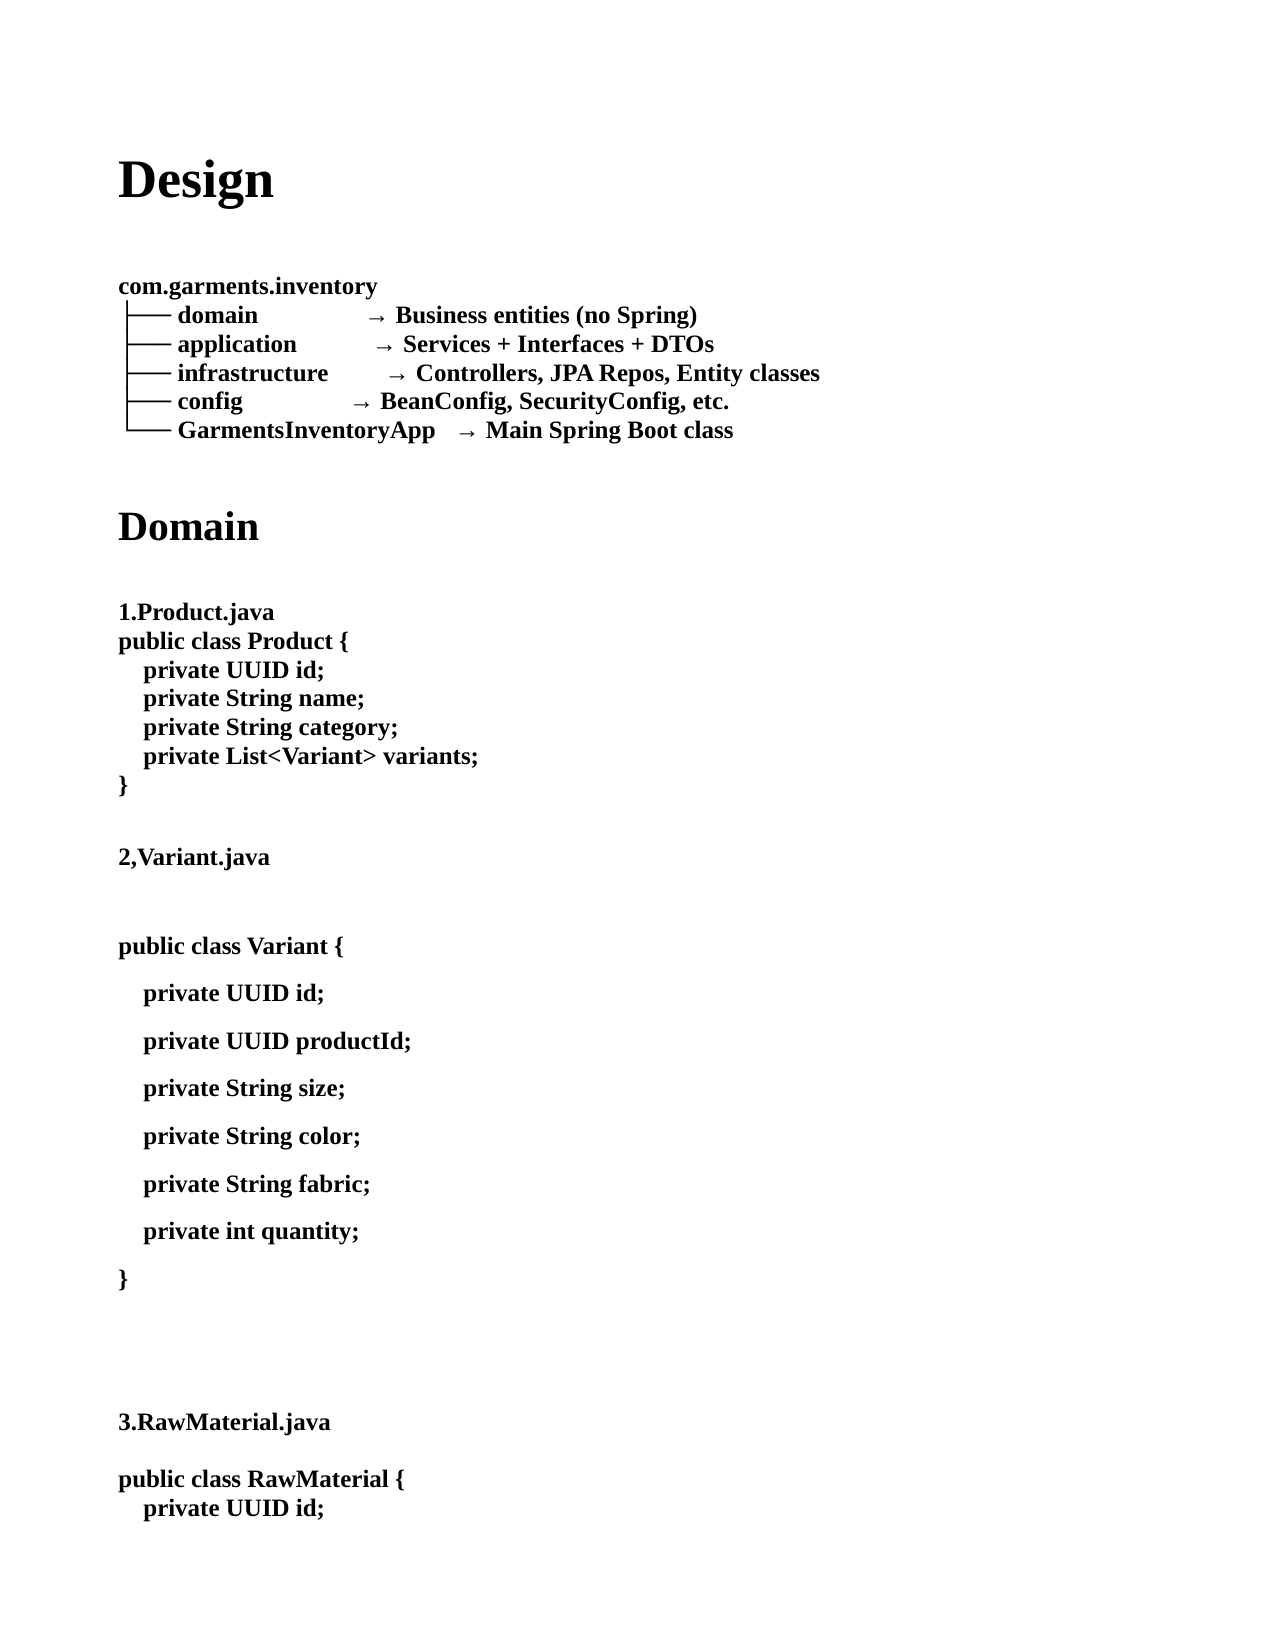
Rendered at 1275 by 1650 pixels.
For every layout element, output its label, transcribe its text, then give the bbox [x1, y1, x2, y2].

text private UUID id; [118, 1493, 1157, 1522]
text public class Product { [118, 626, 1157, 655]
text private String name; [118, 683, 1157, 712]
text ├── infrastructure → Controllers, JPA Repos, Entity classes [128, 358, 1157, 386]
text 3.RawMaterial.java [118, 1407, 1157, 1436]
subtitle 2,Variant.java [118, 842, 1157, 871]
text } [118, 770, 1157, 798]
text public class Variant { [118, 931, 1157, 959]
text Domain [118, 501, 1157, 549]
text ├── domain → Business entities (no Spring) [128, 300, 1157, 329]
text } [118, 1264, 1157, 1293]
text private UUID id; [118, 978, 1157, 1007]
text 1.Product.java [118, 597, 1157, 626]
text private String size; [118, 1073, 1157, 1102]
text private List<Variant> variants; [118, 741, 1157, 770]
text private String color; [118, 1121, 1157, 1150]
text com.garments.inventory [118, 271, 1157, 300]
text private String fabric; [118, 1169, 1157, 1197]
text private String category; [118, 712, 1157, 741]
text Design [118, 147, 1157, 209]
text ├── application → Services + Interfaces + DTOs [128, 329, 1157, 358]
text ├── config → BeanConfig, SecurityConfig, etc. [128, 386, 1157, 415]
text public class RawMaterial { [118, 1464, 1157, 1493]
text private int quantity; [118, 1216, 1157, 1245]
text private UUID id; [118, 655, 1157, 683]
text private UUID productId; [118, 1026, 1157, 1055]
text └── GarmentsInventoryApp → Main Spring Boot class [118, 415, 1157, 444]
